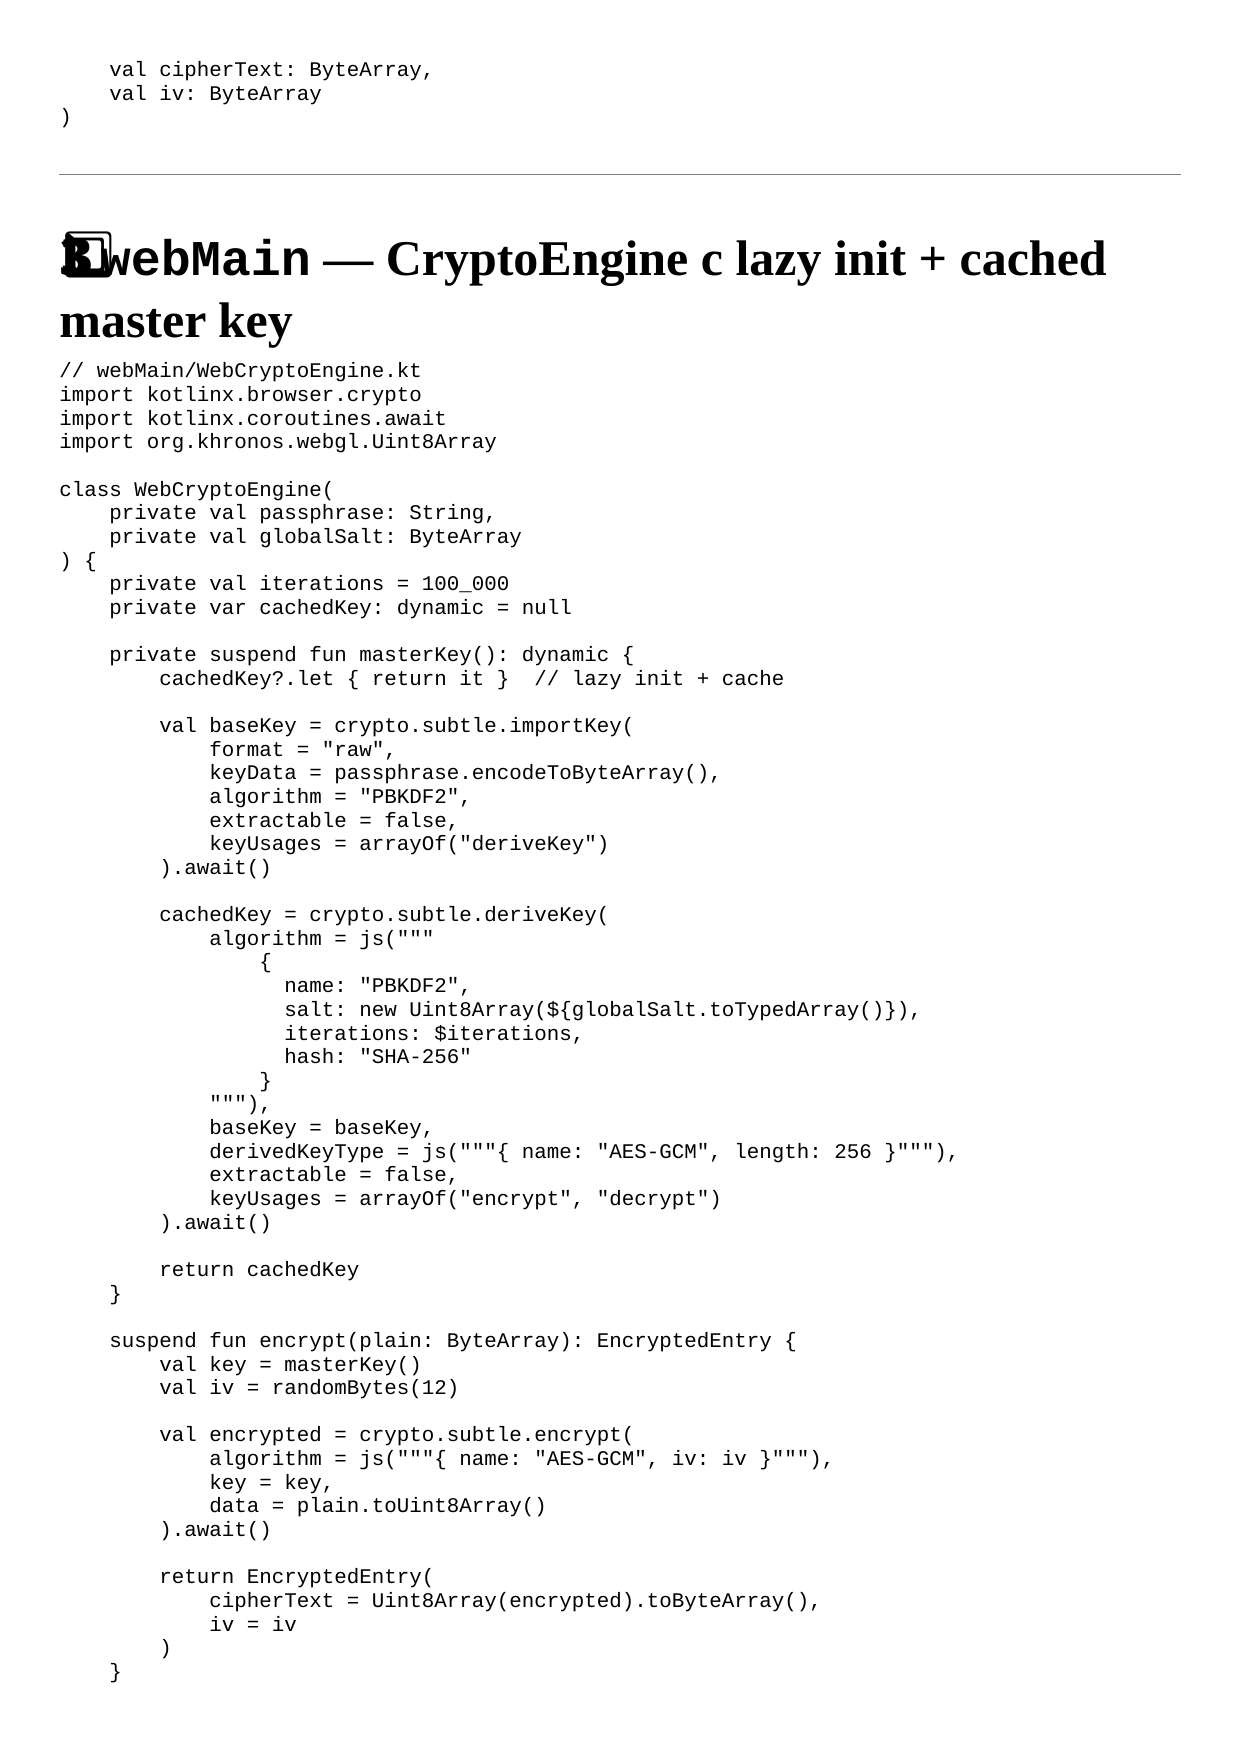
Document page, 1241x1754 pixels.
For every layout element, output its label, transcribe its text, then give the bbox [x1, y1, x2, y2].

text """), [59, 1093, 1181, 1117]
text cachedKey?.let { return it } // lazy init + cache [59, 668, 1181, 691]
text keyData = passphrase.encodeToByteArray(), [59, 762, 1181, 786]
text name: "PBKDF2", [59, 975, 1181, 999]
text import kotlinx.coroutines.await [59, 408, 1181, 431]
text extractable = false, [59, 810, 1181, 833]
text private val globalSalt: ByteArray [59, 526, 1181, 549]
text return cachedKey [59, 1259, 1181, 1283]
text ).await() [59, 857, 1181, 881]
text cipherText = Uint8Array(encrypted).toByteArray(), [59, 1590, 1181, 1614]
text } [59, 1070, 1181, 1093]
subtitle 3️⃣ webMain — CryptoEngine с lazy init + cached master key [59, 229, 1181, 348]
text algorithm = js(""" [59, 928, 1181, 952]
text private var cachedKey: dynamic = null [59, 597, 1181, 621]
text keyUsages = arrayOf("deriveKey") [59, 833, 1181, 857]
text ) { [59, 549, 1181, 573]
text val iv = randomBytes(12) [59, 1377, 1181, 1401]
text algorithm = "PBKDF2", [59, 786, 1181, 810]
text salt: new Uint8Array(${globalSalt.toTypedArray()}), [59, 999, 1181, 1022]
text data = plain.toUint8Array() [59, 1495, 1181, 1519]
text ).await() [59, 1212, 1181, 1235]
text val iv: ByteArray [59, 83, 1181, 106]
text format = "raw", [59, 739, 1181, 762]
text algorithm = js("""{ name: "AES-GCM", iv: iv }"""), [59, 1448, 1181, 1472]
text derivedKeyType = js("""{ name: "AES-GCM", length: 256 }"""), [59, 1141, 1181, 1164]
text val cipherText: ByteArray, [59, 59, 1181, 83]
text suspend fun encrypt(plain: ByteArray): EncryptedEntry { [59, 1330, 1181, 1353]
text ) [59, 1637, 1181, 1661]
text class WebCryptoEngine( [59, 479, 1181, 502]
text baseKey = baseKey, [59, 1117, 1181, 1141]
text val baseKey = crypto.subtle.importKey( [59, 715, 1181, 739]
text private val passphrase: String, [59, 502, 1181, 526]
text return EncryptedEntry( [59, 1566, 1181, 1590]
text cachedKey = crypto.subtle.deriveKey( [59, 904, 1181, 928]
text { [59, 952, 1181, 975]
text key = key, [59, 1472, 1181, 1495]
text ) [59, 106, 1181, 130]
text } [59, 1283, 1181, 1306]
text } [59, 1661, 1181, 1684]
text iterations: $iterations, [59, 1022, 1181, 1046]
text import kotlinx.browser.crypto [59, 384, 1181, 408]
text import org.khronos.webgl.Uint8Array [59, 431, 1181, 455]
text ).await() [59, 1519, 1181, 1543]
text extractable = false, [59, 1164, 1181, 1188]
text val key = masterKey() [59, 1353, 1181, 1377]
text hash: "SHA-256" [59, 1046, 1181, 1070]
text private suspend fun masterKey(): dynamic { [59, 644, 1181, 668]
text private val iterations = 100_000 [59, 573, 1181, 597]
text iv = iv [59, 1614, 1181, 1637]
text val encrypted = crypto.subtle.encrypt( [59, 1424, 1181, 1448]
text // webMain/WebCryptoEngine.kt [59, 360, 1181, 384]
text keyUsages = arrayOf("encrypt", "decrypt") [59, 1188, 1181, 1212]
